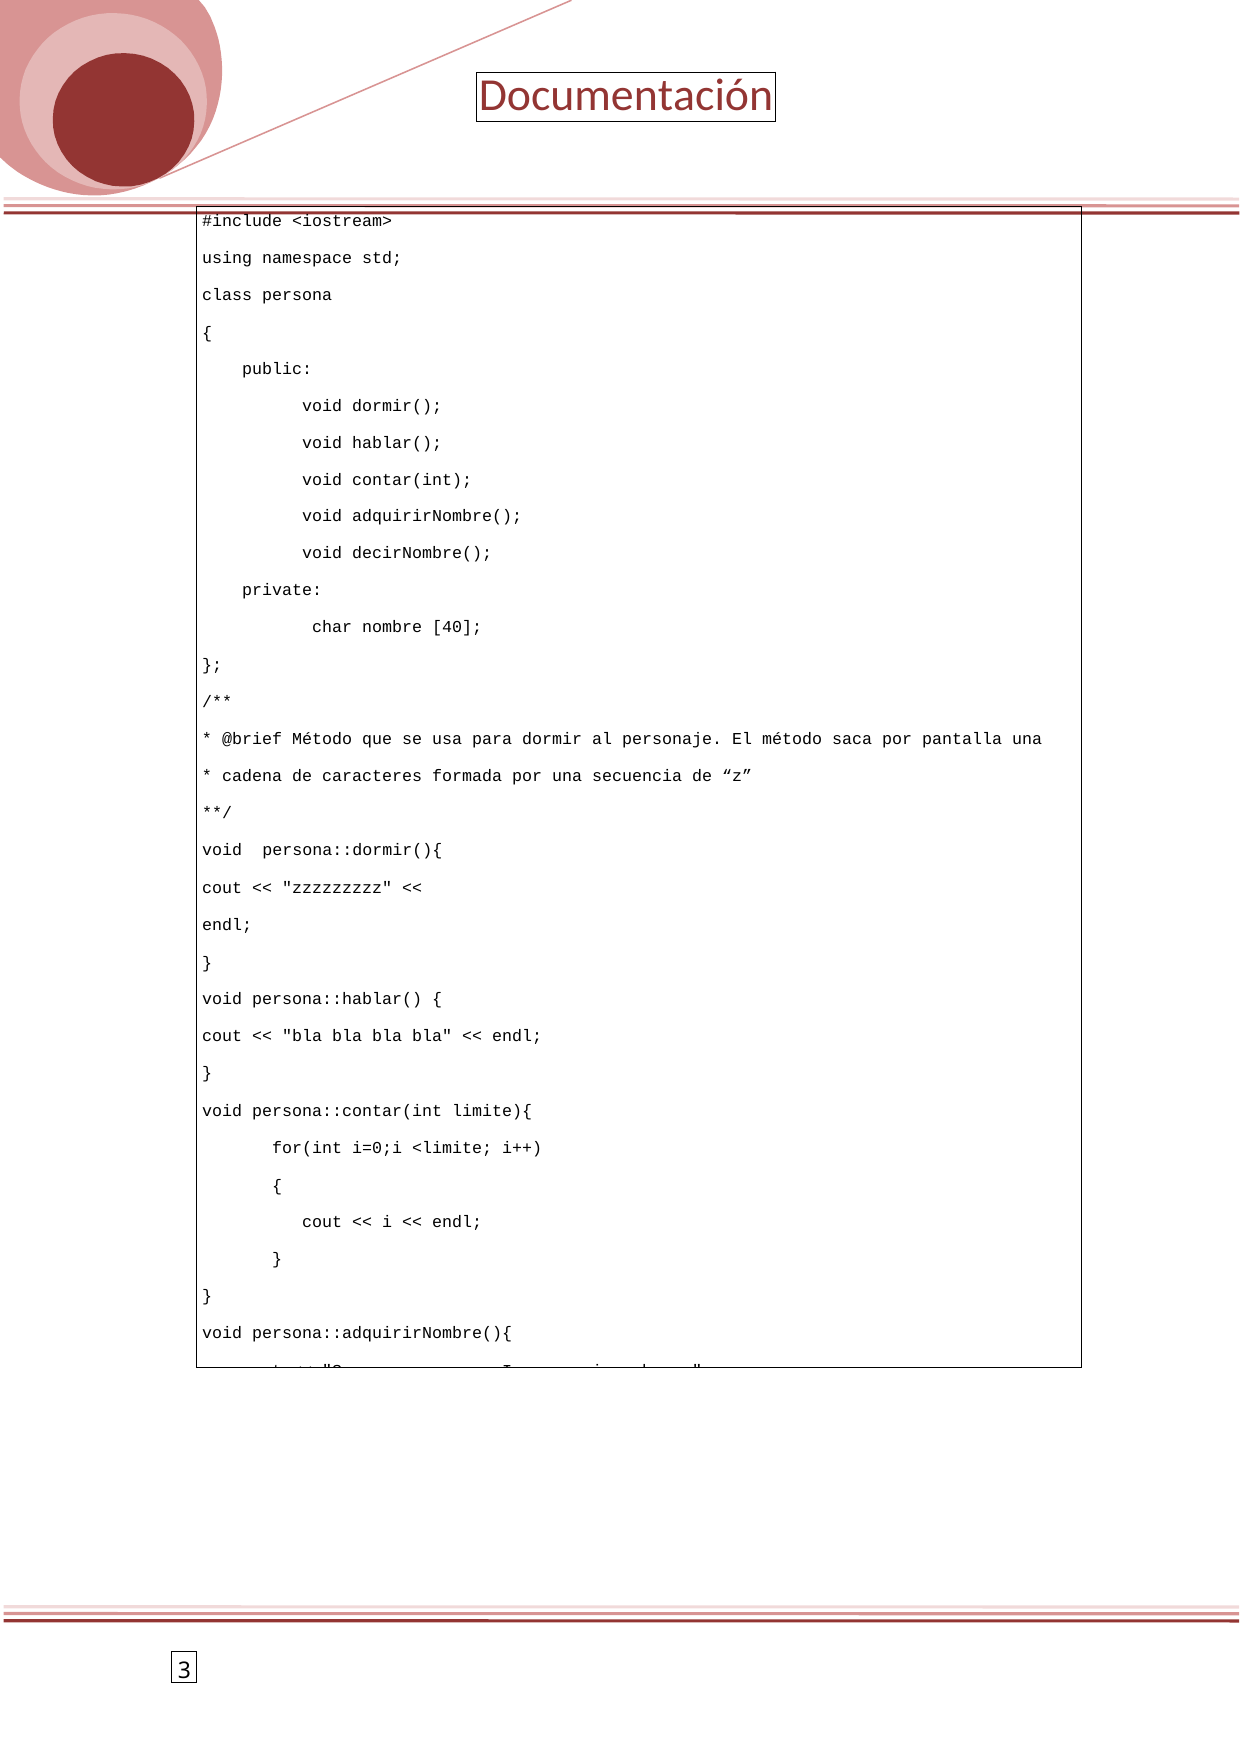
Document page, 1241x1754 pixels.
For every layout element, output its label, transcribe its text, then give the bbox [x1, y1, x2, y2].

text void persona::hablar() { [202, 991, 1081, 1009]
text void persona::contar(int limite){ for(int i=0;i <limite; i++) [202, 1102, 599, 1158]
text cout << i << endl; [302, 1214, 1081, 1232]
text } [202, 954, 1081, 972]
text public: [242, 360, 1081, 379]
text void persona::dormir(){ cout << "zzzzzzzzz" << endl; [202, 842, 482, 935]
list @brief Método que se usa para dormir al personaje. El método saca por pantalla una [202, 730, 1081, 749]
text }; [202, 656, 1081, 675]
text { [202, 323, 1081, 342]
text char nombre [40]; [312, 619, 1081, 638]
list cadena de caracteres formada por una secuencia de “z” [202, 767, 1081, 786]
text } [202, 1065, 1081, 1084]
text cout << "Soy una persona. Ingrese mi nombre: "; [242, 1362, 1081, 1367]
text void adquirirNombre(); void decirNombre(); [302, 508, 523, 563]
text } [202, 1288, 1081, 1307]
text /** [202, 693, 1081, 712]
text #include <iostream> using namespace std; class persona [202, 212, 403, 305]
text void persona::adquirirNombre(){ [202, 1325, 1081, 1344]
text } [272, 1251, 1081, 1269]
text **/ [202, 805, 1081, 824]
text void dormir(); void hablar(); void contar(int); [302, 397, 472, 490]
text { [272, 1177, 1081, 1195]
text private: [242, 582, 1081, 601]
text cout << "bla bla bla bla" << endl; [202, 1028, 1081, 1047]
